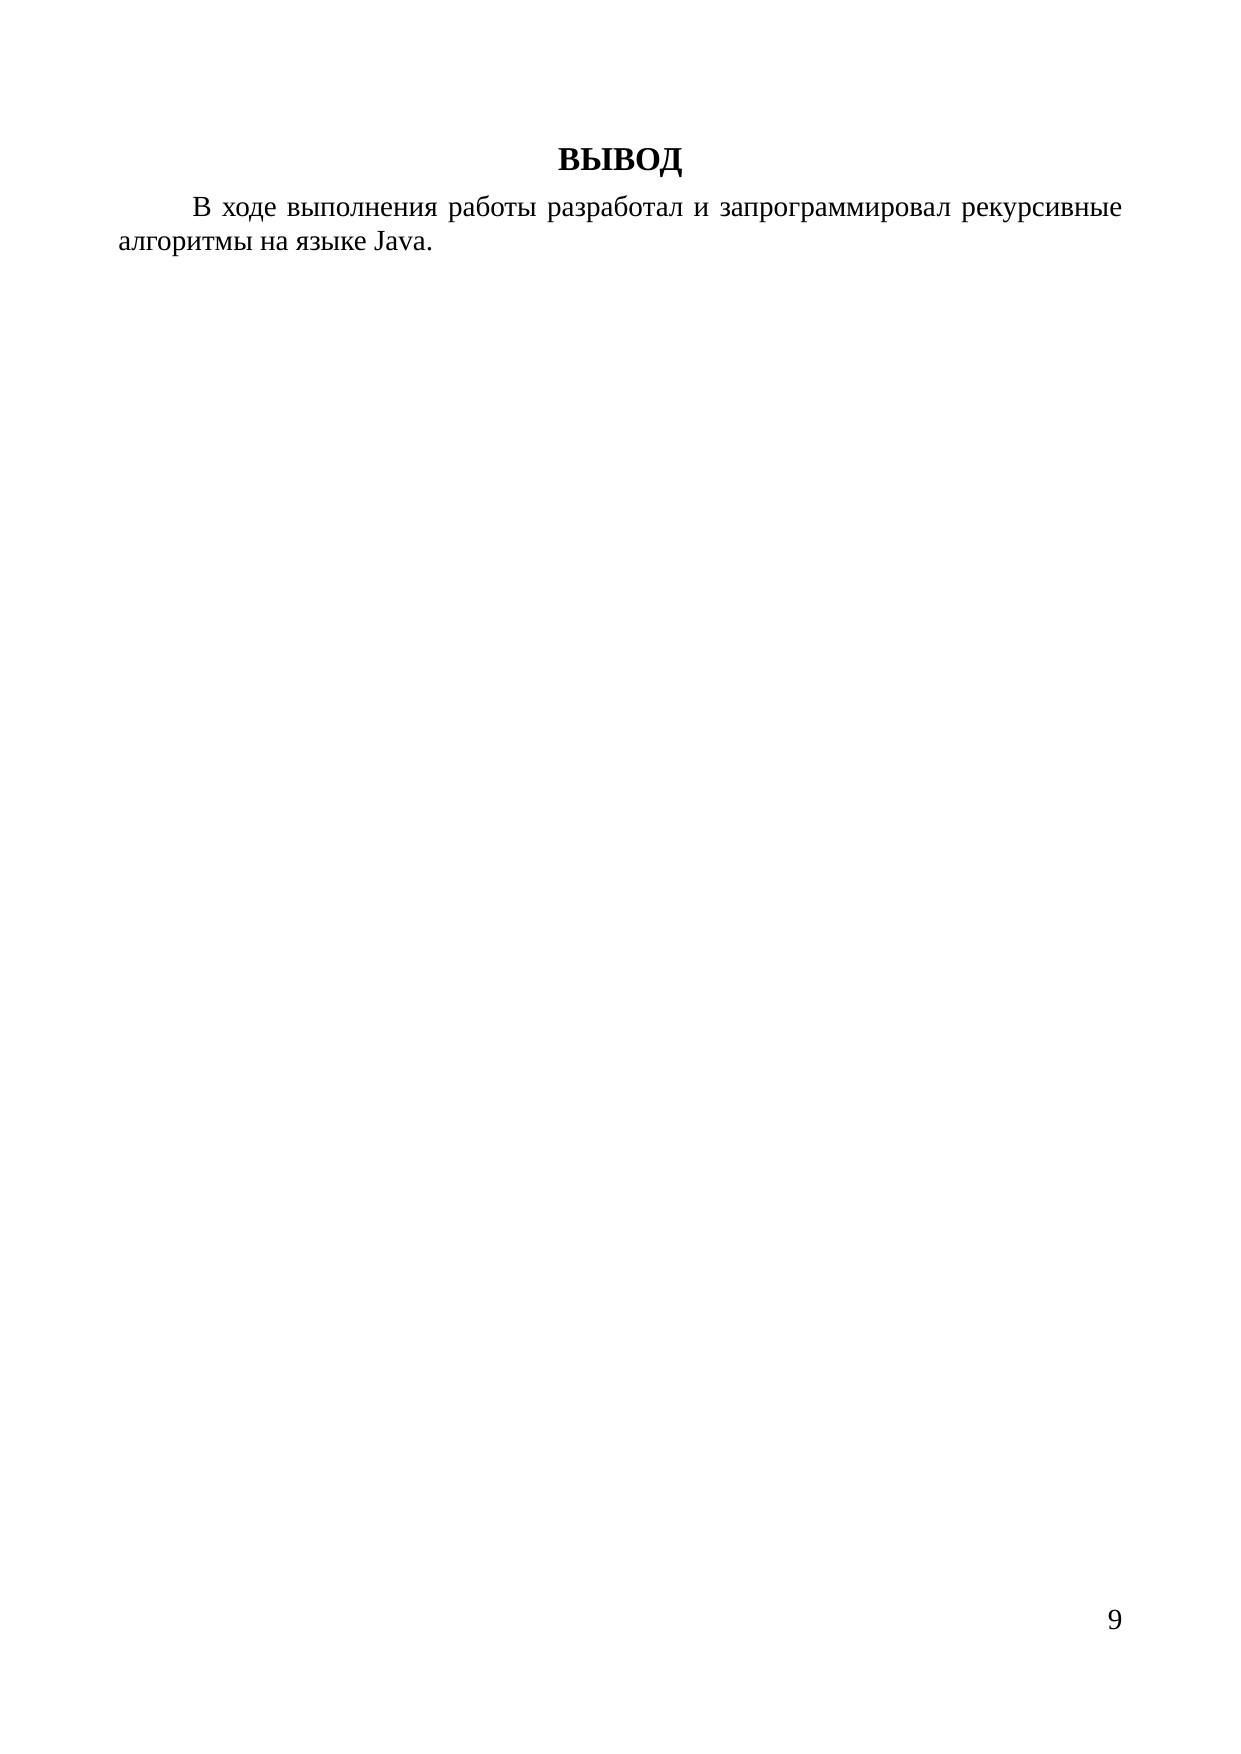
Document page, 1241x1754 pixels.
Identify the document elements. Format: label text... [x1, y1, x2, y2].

subtitle ВЫВОД [118, 139, 1122, 177]
text В ходе выполнения работы разработал и запрограммировал рекурсивные алгоритмы на языке Java. [118, 189, 1122, 257]
